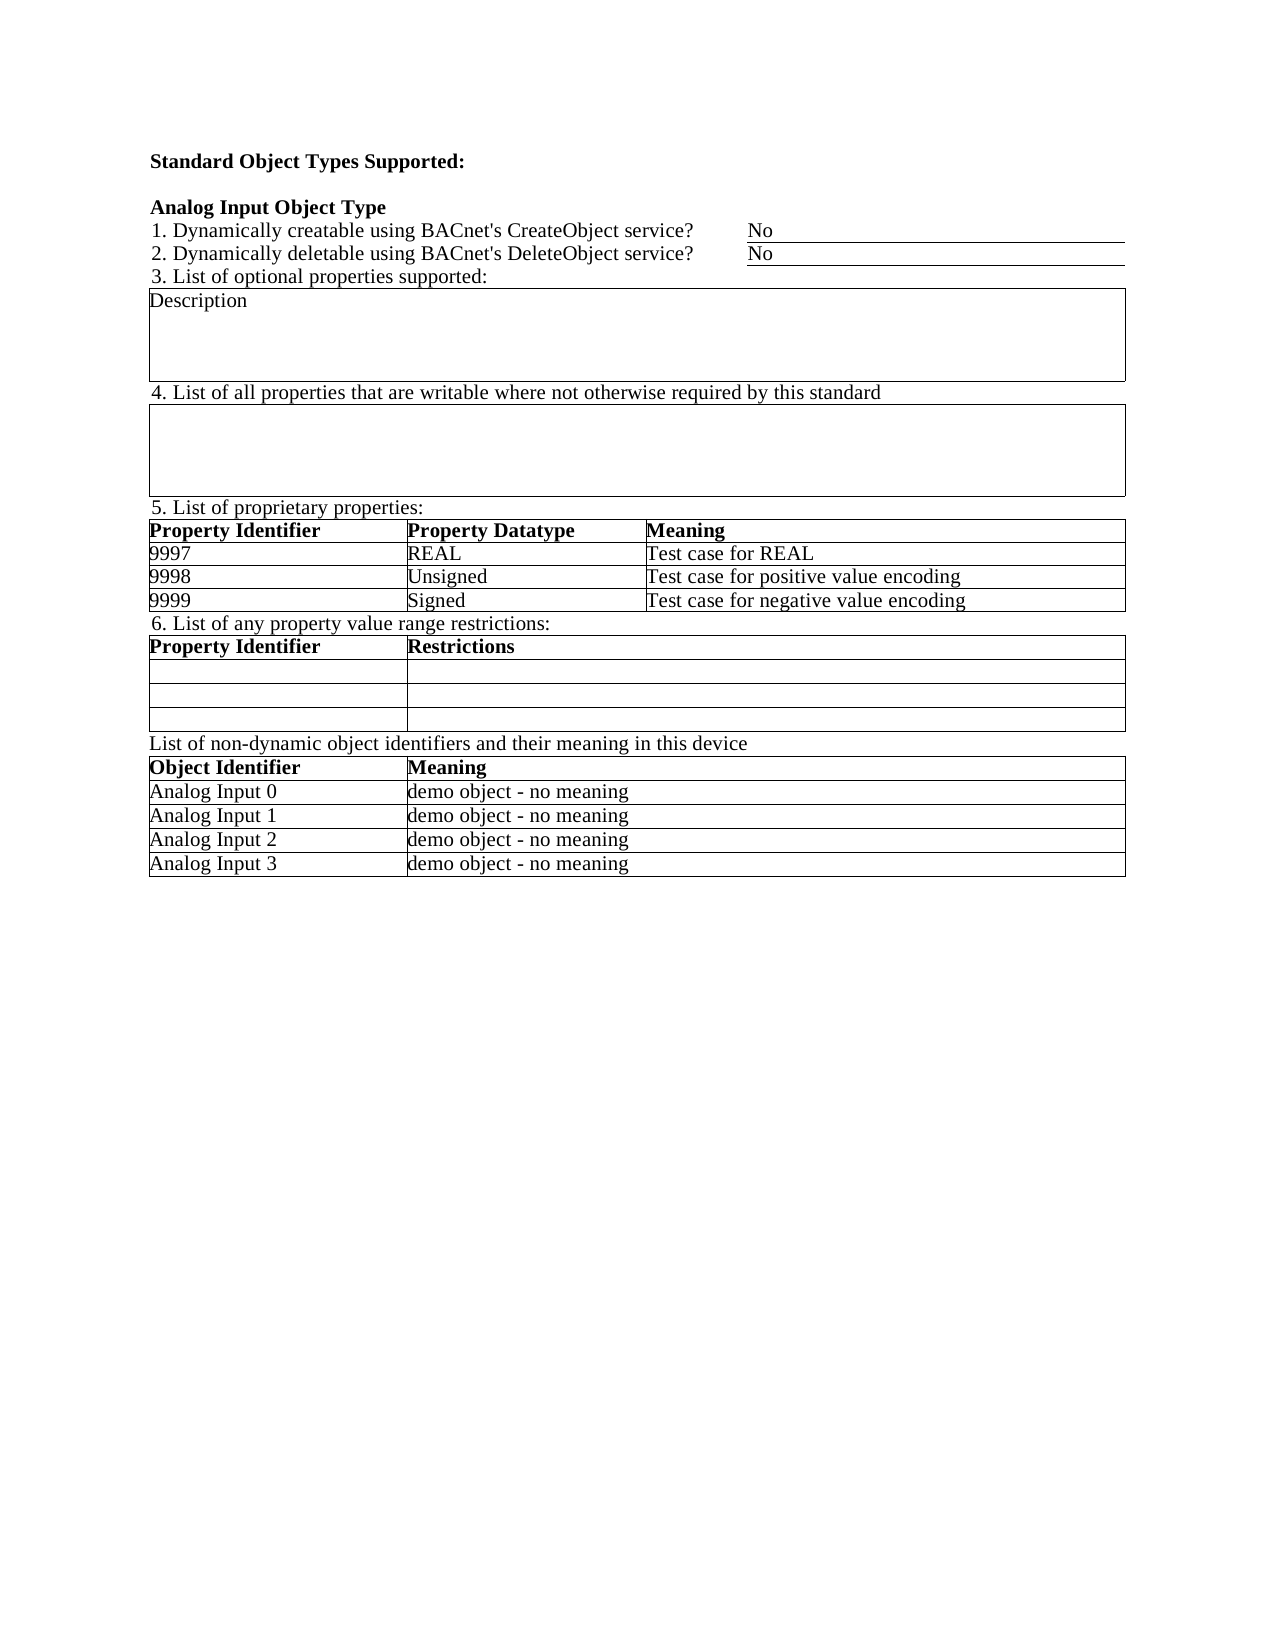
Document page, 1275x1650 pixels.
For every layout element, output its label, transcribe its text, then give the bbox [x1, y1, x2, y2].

table_cell [408, 684, 1125, 707]
table_cell Meaning [647, 520, 1125, 542]
table_cell 6. List of any property value range restrictions: [151, 612, 1125, 634]
table_cell 2. Dynamically deletable using BACnet's DeleteObject service? [151, 242, 747, 265]
table_cell [408, 660, 1125, 683]
table_cell 9997 [150, 543, 407, 565]
table_cell REAL [408, 543, 646, 565]
table_cell Test case for negative value encoding [647, 589, 1125, 611]
table_cell Analog Input 2 [150, 829, 407, 852]
table_cell [150, 684, 407, 707]
table_cell demo object - no meaning [408, 853, 1125, 876]
table_cell Signed [408, 589, 646, 611]
table_cell Unsigned [408, 566, 646, 588]
table_cell List of non-dynamic object identifiers and their meaning in this device [149, 732, 1125, 756]
table_cell [150, 660, 407, 683]
table_cell Description [150, 289, 1125, 381]
table_cell [408, 708, 1125, 731]
table_cell [150, 405, 1125, 496]
table_cell 5. List of proprietary properties: [151, 497, 1125, 519]
table_cell Analog Input 3 [150, 853, 407, 876]
table_cell Property Datatype [408, 520, 646, 542]
text Analog Input Object Type [150, 196, 1125, 219]
table_header 1. Dynamically creatable using BACnet's CreateObject service? [151, 219, 747, 242]
table_cell 9999 [150, 589, 407, 611]
table_cell Test case for REAL [647, 543, 1125, 565]
table_cell 4. List of all properties that are writable where not otherwise required by this standard [151, 382, 1125, 404]
table_cell 3. List of optional properties supported: [151, 265, 1125, 288]
table_cell Property Identifier [150, 520, 407, 542]
table_cell No [747, 243, 1125, 265]
table_cell Object Identifier [150, 757, 407, 780]
table_cell demo object - no meaning [408, 805, 1125, 828]
table_cell Restrictions [408, 636, 1125, 659]
table_cell [150, 708, 407, 731]
table_cell Test case for positive value encoding [647, 566, 1125, 588]
table_cell demo object - no meaning [408, 781, 1125, 804]
table_header No [747, 219, 1125, 242]
table_cell demo object - no meaning [408, 829, 1125, 852]
table_cell 9998 [150, 566, 407, 588]
table_cell Analog Input 1 [150, 805, 407, 828]
text Standard Object Types Supported: [150, 150, 1125, 173]
table_cell Analog Input 0 [150, 781, 407, 804]
table_cell Property Identifier [150, 636, 407, 659]
table_cell Meaning [408, 757, 1125, 780]
